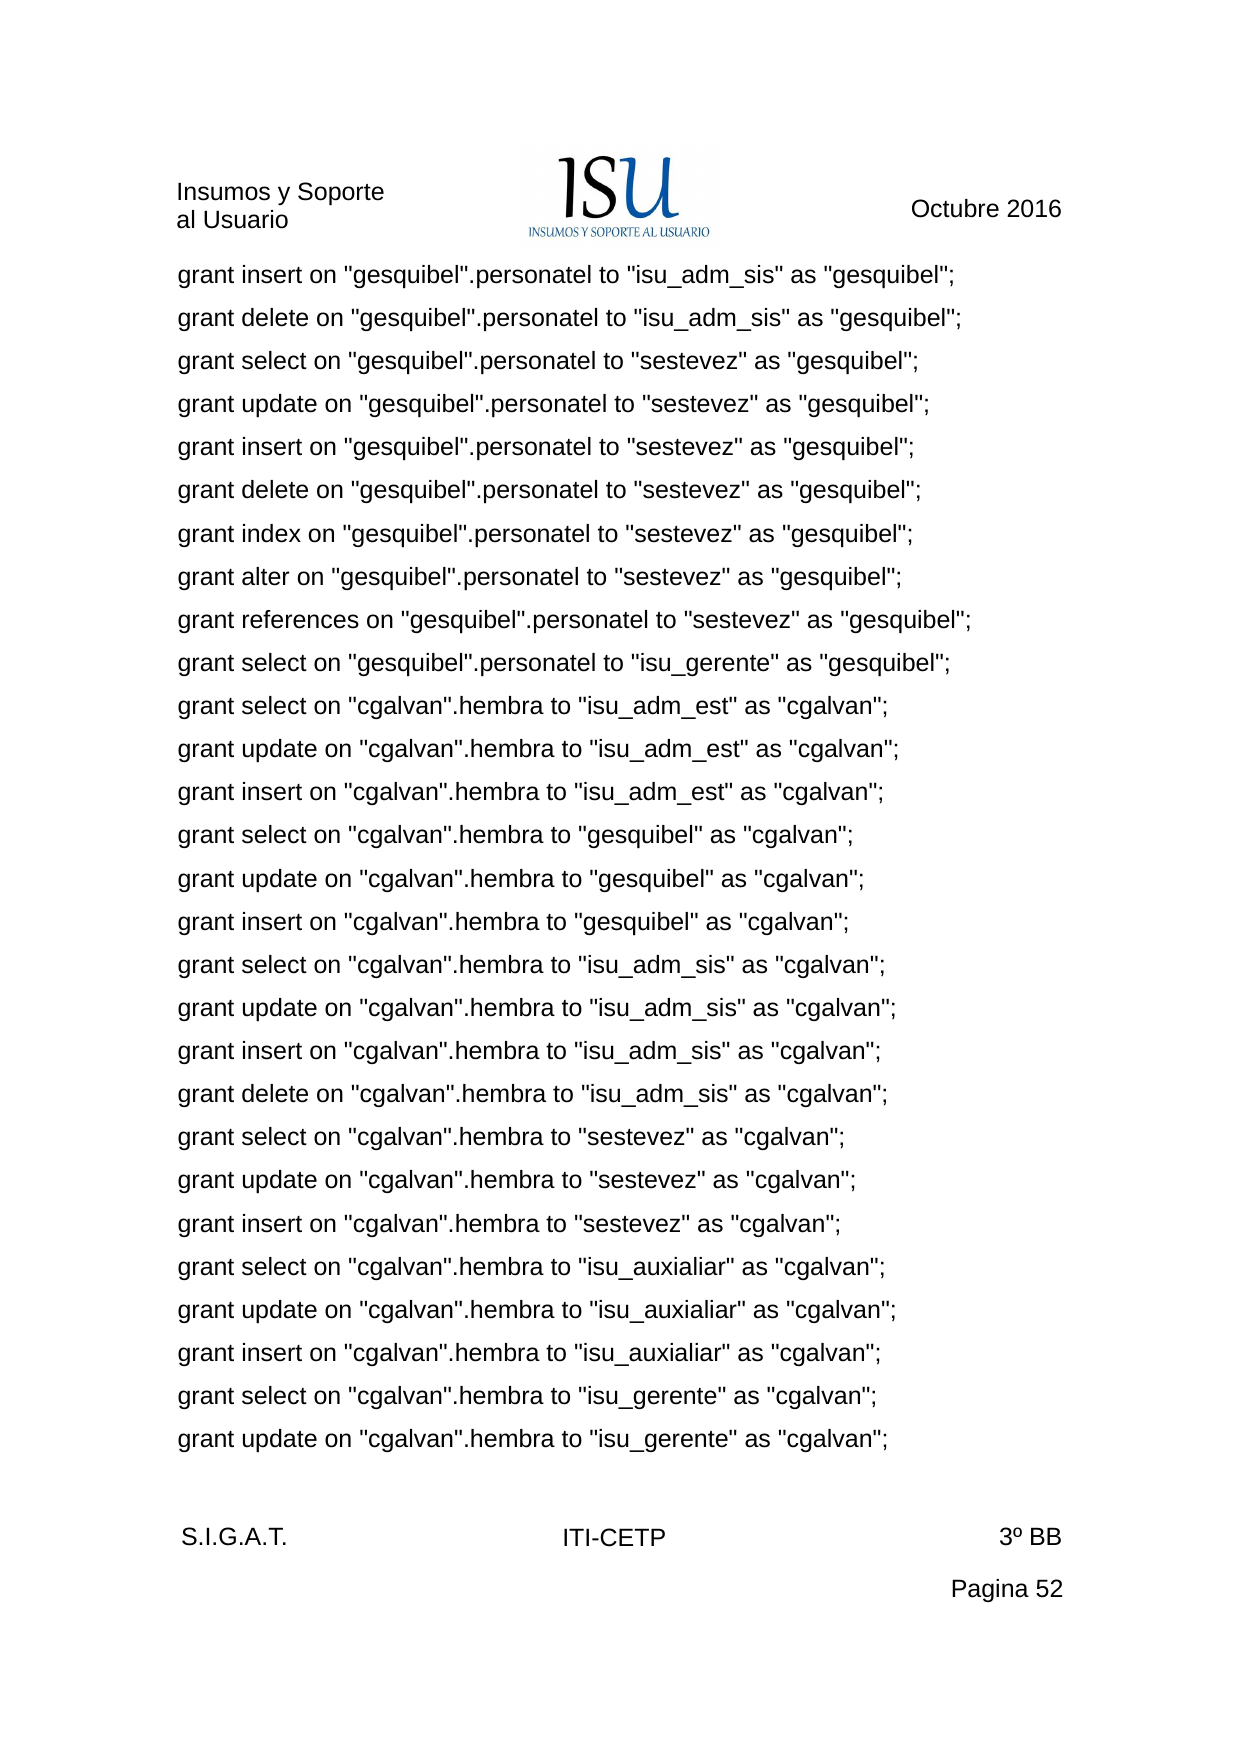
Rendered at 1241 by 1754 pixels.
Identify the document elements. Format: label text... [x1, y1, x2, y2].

text grant insert on "cgalvan".hembra to "sestevez" as "cgalvan"; [177, 1208, 1063, 1237]
text grant insert on "cgalvan".hembra to "isu_adm_sis" as "cgalvan"; [177, 1036, 1063, 1065]
text grant select on "cgalvan".hembra to "gesquibel" as "cgalvan"; [177, 820, 1063, 849]
text grant insert on "cgalvan".hembra to "isu_auxialiar" as "cgalvan"; [177, 1338, 1063, 1367]
text grant delete on "gesquibel".personatel to "isu_adm_sis" as "gesquibel"; [177, 303, 1063, 332]
text grant update on "cgalvan".hembra to "isu_adm_est" as "cgalvan"; [177, 734, 1063, 763]
text grant index on "gesquibel".personatel to "sestevez" as "gesquibel"; [177, 518, 1063, 547]
text grant select on "cgalvan".hembra to "isu_adm_est" as "cgalvan"; [177, 691, 1063, 720]
text grant update on "gesquibel".personatel to "sestevez" as "gesquibel"; [177, 389, 1063, 418]
text grant alter on "gesquibel".personatel to "sestevez" as "gesquibel"; [177, 562, 1063, 590]
text grant select on "cgalvan".hembra to "isu_auxialiar" as "cgalvan"; [177, 1252, 1063, 1280]
text grant insert on "cgalvan".hembra to "isu_adm_est" as "cgalvan"; [177, 777, 1063, 806]
text grant update on "cgalvan".hembra to "isu_auxialiar" as "cgalvan"; [177, 1295, 1063, 1323]
text grant insert on "gesquibel".personatel to "isu_adm_sis" as "gesquibel"; [177, 260, 1063, 288]
text grant delete on "gesquibel".personatel to "sestevez" as "gesquibel"; [177, 475, 1063, 504]
text grant select on "cgalvan".hembra to "isu_adm_sis" as "cgalvan"; [177, 950, 1063, 978]
text grant update on "cgalvan".hembra to "sestevez" as "cgalvan"; [177, 1165, 1063, 1194]
text grant references on "gesquibel".personatel to "sestevez" as "gesquibel"; [177, 605, 1063, 633]
text grant delete on "cgalvan".hembra to "isu_adm_sis" as "cgalvan"; [177, 1079, 1063, 1108]
text grant select on "cgalvan".hembra to "isu_gerente" as "cgalvan"; [177, 1381, 1063, 1410]
text grant insert on "cgalvan".hembra to "gesquibel" as "cgalvan"; [177, 907, 1063, 935]
text grant update on "cgalvan".hembra to "isu_adm_sis" as "cgalvan"; [177, 993, 1063, 1022]
text grant insert on "gesquibel".personatel to "sestevez" as "gesquibel"; [177, 432, 1063, 461]
text grant select on "gesquibel".personatel to "sestevez" as "gesquibel"; [177, 346, 1063, 375]
picture [517, 138, 723, 252]
text grant update on "cgalvan".hembra to "isu_gerente" as "cgalvan"; [177, 1424, 1063, 1453]
text grant select on "gesquibel".personatel to "isu_gerente" as "gesquibel"; [177, 648, 1063, 677]
text grant update on "cgalvan".hembra to "gesquibel" as "cgalvan"; [177, 863, 1063, 892]
text grant select on "cgalvan".hembra to "sestevez" as "cgalvan"; [177, 1122, 1063, 1151]
